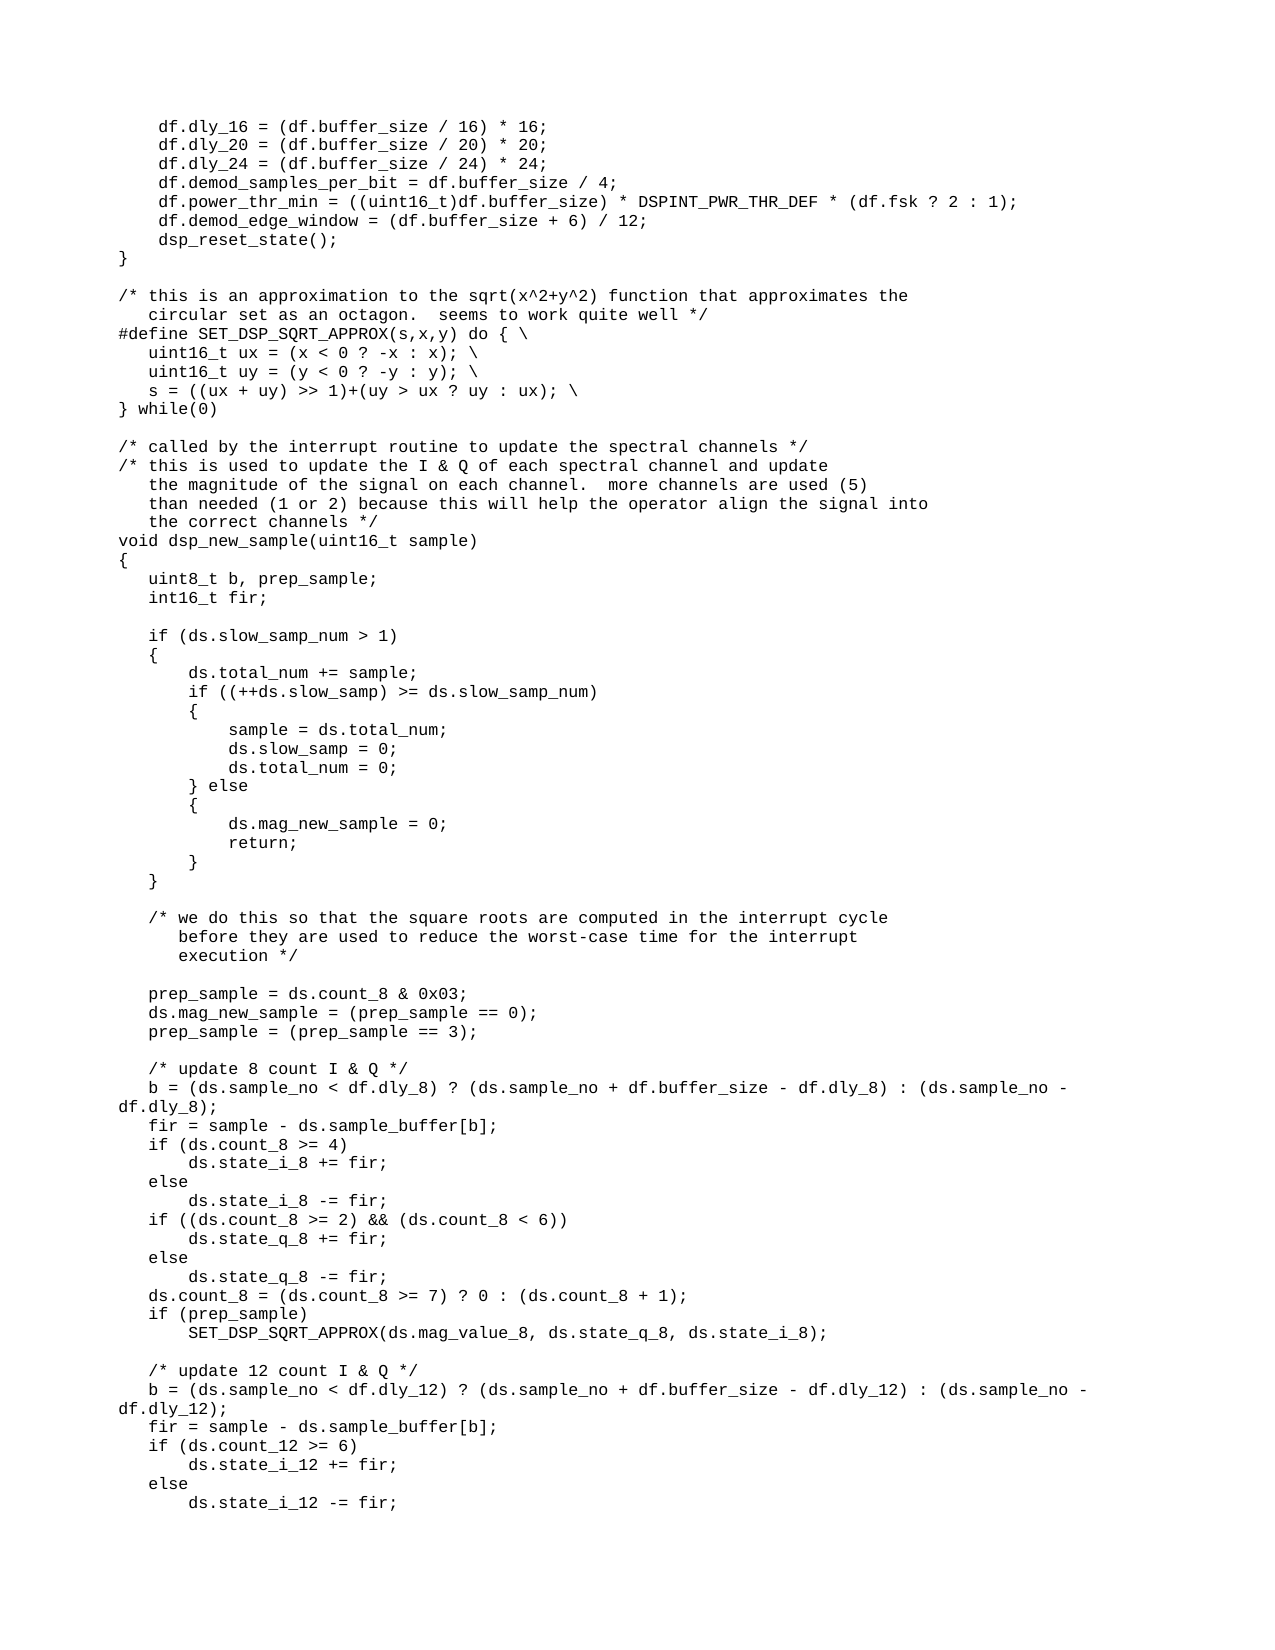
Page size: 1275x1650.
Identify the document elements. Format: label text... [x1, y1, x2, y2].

text /* called by the interrupt routine to update the spectral channels */ [118, 439, 1157, 457]
text /* this is used to update the I & Q of each spectral channel and update [118, 457, 1157, 476]
text ds.state_q_8 -= fir; [118, 1268, 1157, 1287]
text if (ds.count_8 >= 4) [118, 1136, 1157, 1155]
text sample = ds.total_num; [118, 721, 1157, 740]
text } [118, 250, 1157, 269]
text } [118, 853, 1157, 872]
text s = ((ux + uy) >> 1)+(uy > ux ? uy : ux); \ [118, 382, 1157, 401]
text fir = sample - ds.sample_buffer[b]; [118, 1117, 1157, 1136]
text if ((ds.count_8 >= 2) && (ds.count_8 < 6)) [118, 1212, 1157, 1231]
text ds.mag_new_sample = (prep_sample == 0); [118, 1004, 1157, 1023]
text prep_sample = (prep_sample == 3); [118, 1023, 1157, 1042]
text if (ds.slow_samp_num > 1) [118, 627, 1157, 646]
text uint16_t ux = (x < 0 ? -x : x); \ [118, 344, 1157, 363]
text b = (ds.sample_no < df.dly_8) ? (ds.sample_no + df.buffer_size - df.dly_8) : (ds.sample_no - df.dly_8); [118, 1080, 1157, 1117]
text if (prep_sample) [118, 1306, 1157, 1325]
text than needed (1 or 2) because this will help the operator align the signal into [118, 495, 1157, 514]
text uint16_t uy = (y < 0 ? -y : y); \ [118, 363, 1157, 382]
text df.demod_samples_per_bit = df.buffer_size / 4; [118, 175, 1157, 193]
text ds.mag_new_sample = 0; [118, 816, 1157, 834]
text else [118, 1249, 1157, 1268]
text df.dly_20 = (df.buffer_size / 20) * 20; [118, 137, 1157, 156]
text the correct channels */ [118, 514, 1157, 533]
text { [118, 646, 1157, 665]
text execution */ [118, 948, 1157, 967]
text SET_DSP_SQRT_APPROX(ds.mag_value_8, ds.state_q_8, ds.state_i_8); [118, 1325, 1157, 1344]
text fir = sample - ds.sample_buffer[b]; [118, 1419, 1157, 1438]
text } while(0) [118, 401, 1157, 420]
text uint8_t b, prep_sample; [118, 571, 1157, 589]
text return; [118, 834, 1157, 853]
text /* update 12 count I & Q */ [118, 1362, 1157, 1381]
text before they are used to reduce the worst-case time for the interrupt [118, 929, 1157, 948]
text ds.state_i_12 -= fir; [118, 1494, 1157, 1513]
text df.dly_24 = (df.buffer_size / 24) * 24; [118, 156, 1157, 175]
text ds.state_i_8 -= fir; [118, 1193, 1157, 1212]
text b = (ds.sample_no < df.dly_12) ? (ds.sample_no + df.buffer_size - df.dly_12) : (ds.sample_no - df.dly_12); [118, 1381, 1157, 1419]
text df.dly_16 = (df.buffer_size / 16) * 16; [118, 118, 1157, 137]
text the magnitude of the signal on each channel. more channels are used (5) [118, 476, 1157, 495]
text /* update 8 count I & Q */ [118, 1061, 1157, 1080]
text { [118, 703, 1157, 721]
text ds.total_num += sample; [118, 665, 1157, 684]
text void dsp_new_sample(uint16_t sample) [118, 533, 1157, 552]
text ds.state_q_8 += fir; [118, 1231, 1157, 1249]
text ds.total_num = 0; [118, 759, 1157, 778]
text /* this is an approximation to the sqrt(x^2+y^2) function that approximates the [118, 288, 1157, 307]
text df.demod_edge_window = (df.buffer_size + 6) / 12; [118, 212, 1157, 231]
text ds.state_i_12 += fir; [118, 1457, 1157, 1476]
text } else [118, 778, 1157, 797]
text else [118, 1174, 1157, 1193]
text ds.state_i_8 += fir; [118, 1155, 1157, 1174]
text if ((++ds.slow_samp) >= ds.slow_samp_num) [118, 684, 1157, 703]
text ds.count_8 = (ds.count_8 >= 7) ? 0 : (ds.count_8 + 1); [118, 1287, 1157, 1306]
text } [118, 872, 1157, 891]
text if (ds.count_12 >= 6) [118, 1438, 1157, 1457]
text { [118, 797, 1157, 816]
text #define SET_DSP_SQRT_APPROX(s,x,y) do { \ [118, 326, 1157, 344]
text df.power_thr_min = ((uint16_t)df.buffer_size) * DSPINT_PWR_THR_DEF * (df.fsk ? 2 : 1); [118, 193, 1157, 212]
text /* we do this so that the square roots are computed in the interrupt cycle [118, 910, 1157, 929]
text ds.slow_samp = 0; [118, 740, 1157, 759]
text { [118, 552, 1157, 571]
text int16_t fir; [118, 589, 1157, 608]
text else [118, 1476, 1157, 1494]
text circular set as an octagon. seems to work quite well */ [118, 307, 1157, 326]
text dsp_reset_state(); [118, 231, 1157, 250]
text prep_sample = ds.count_8 & 0x03; [118, 985, 1157, 1004]
